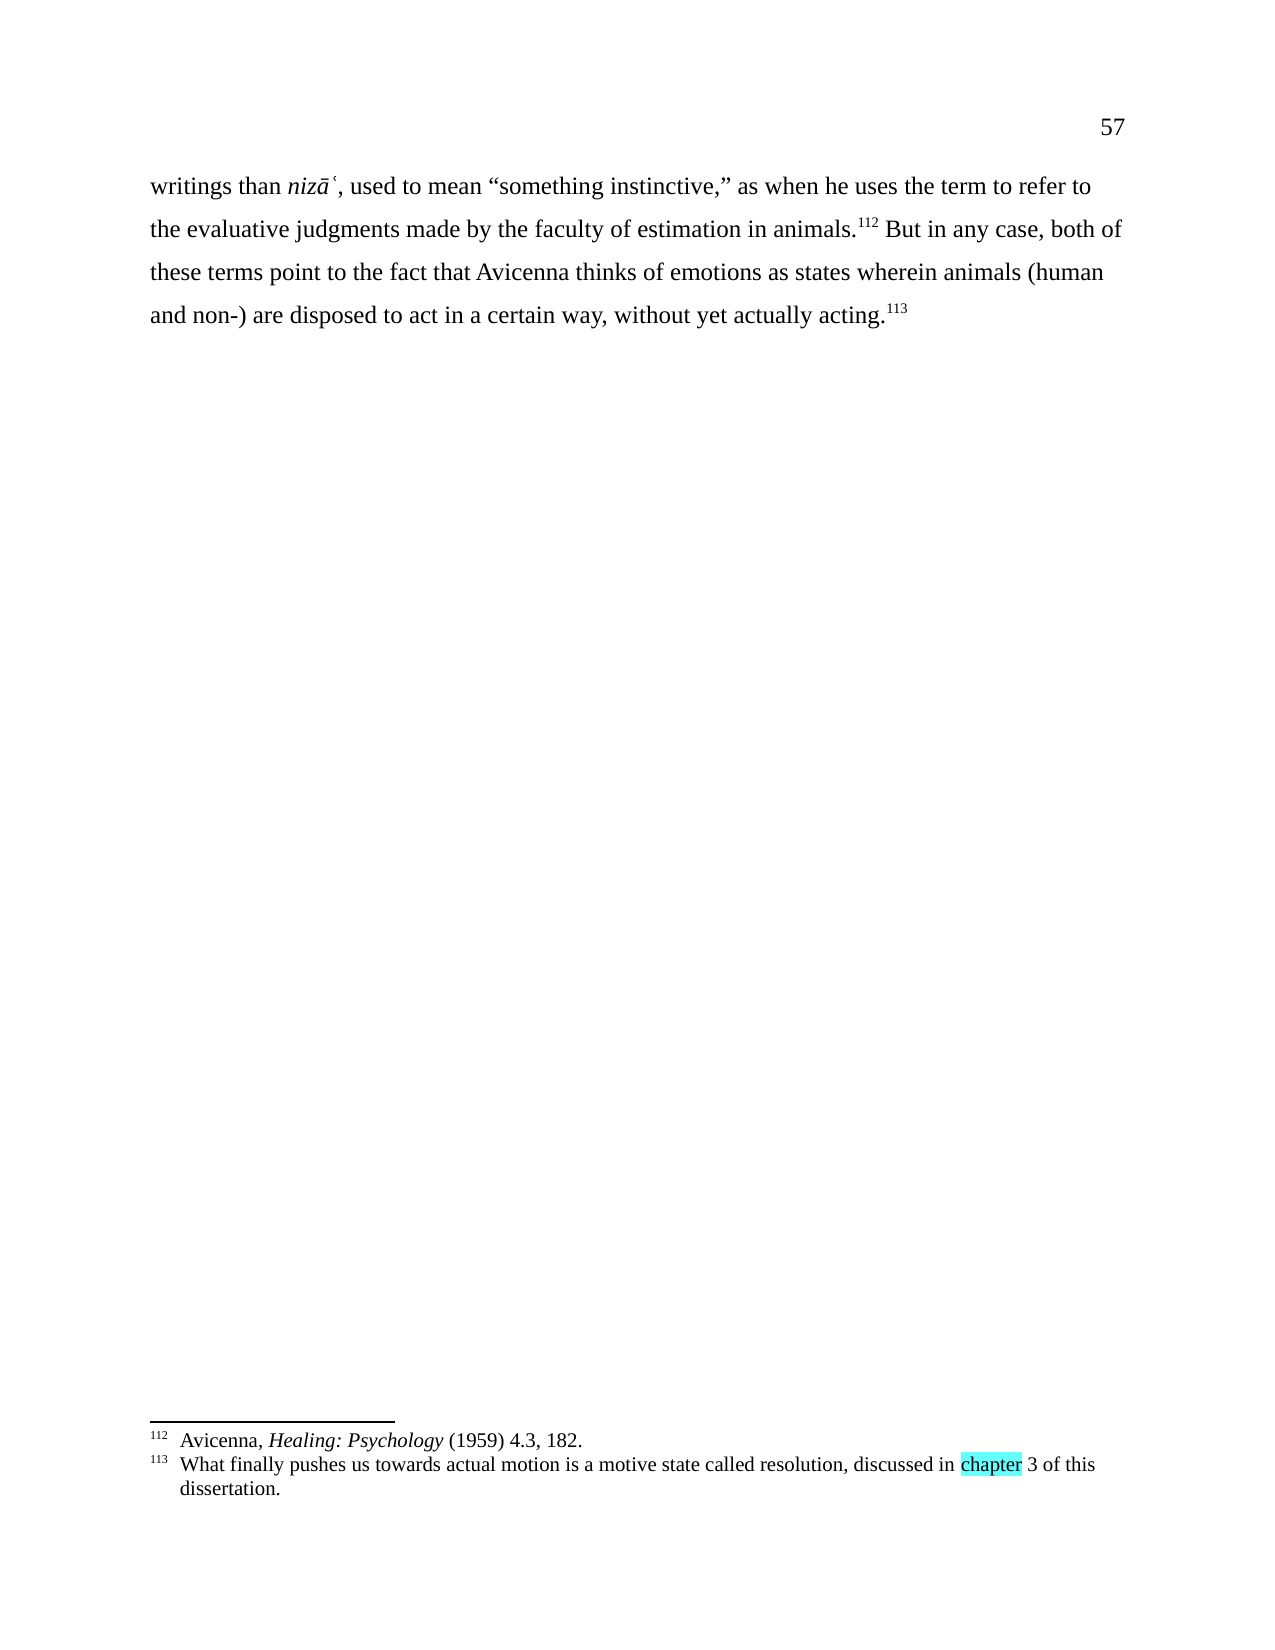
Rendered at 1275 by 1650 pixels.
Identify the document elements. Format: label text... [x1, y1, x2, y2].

text Avicenna, Healing: Psychology (1959) 4.3, 182. [150, 1428, 1125, 1452]
text writings than nizāʿ, used to mean “something instinctive,” as when he uses the term to refer to the evaluative judgments made by the faculty of estimation in animals. But in any case, both of these terms point to the fact that Avicenna thinks of emotions as states wherein animals (human and non-) are disposed to act in a certain way, without yet actually acting. [150, 171, 1125, 329]
text What finally pushes us towards actual motion is a motive state called resolution, discussed in chapter 3 of this dissertation. [150, 1452, 1125, 1500]
